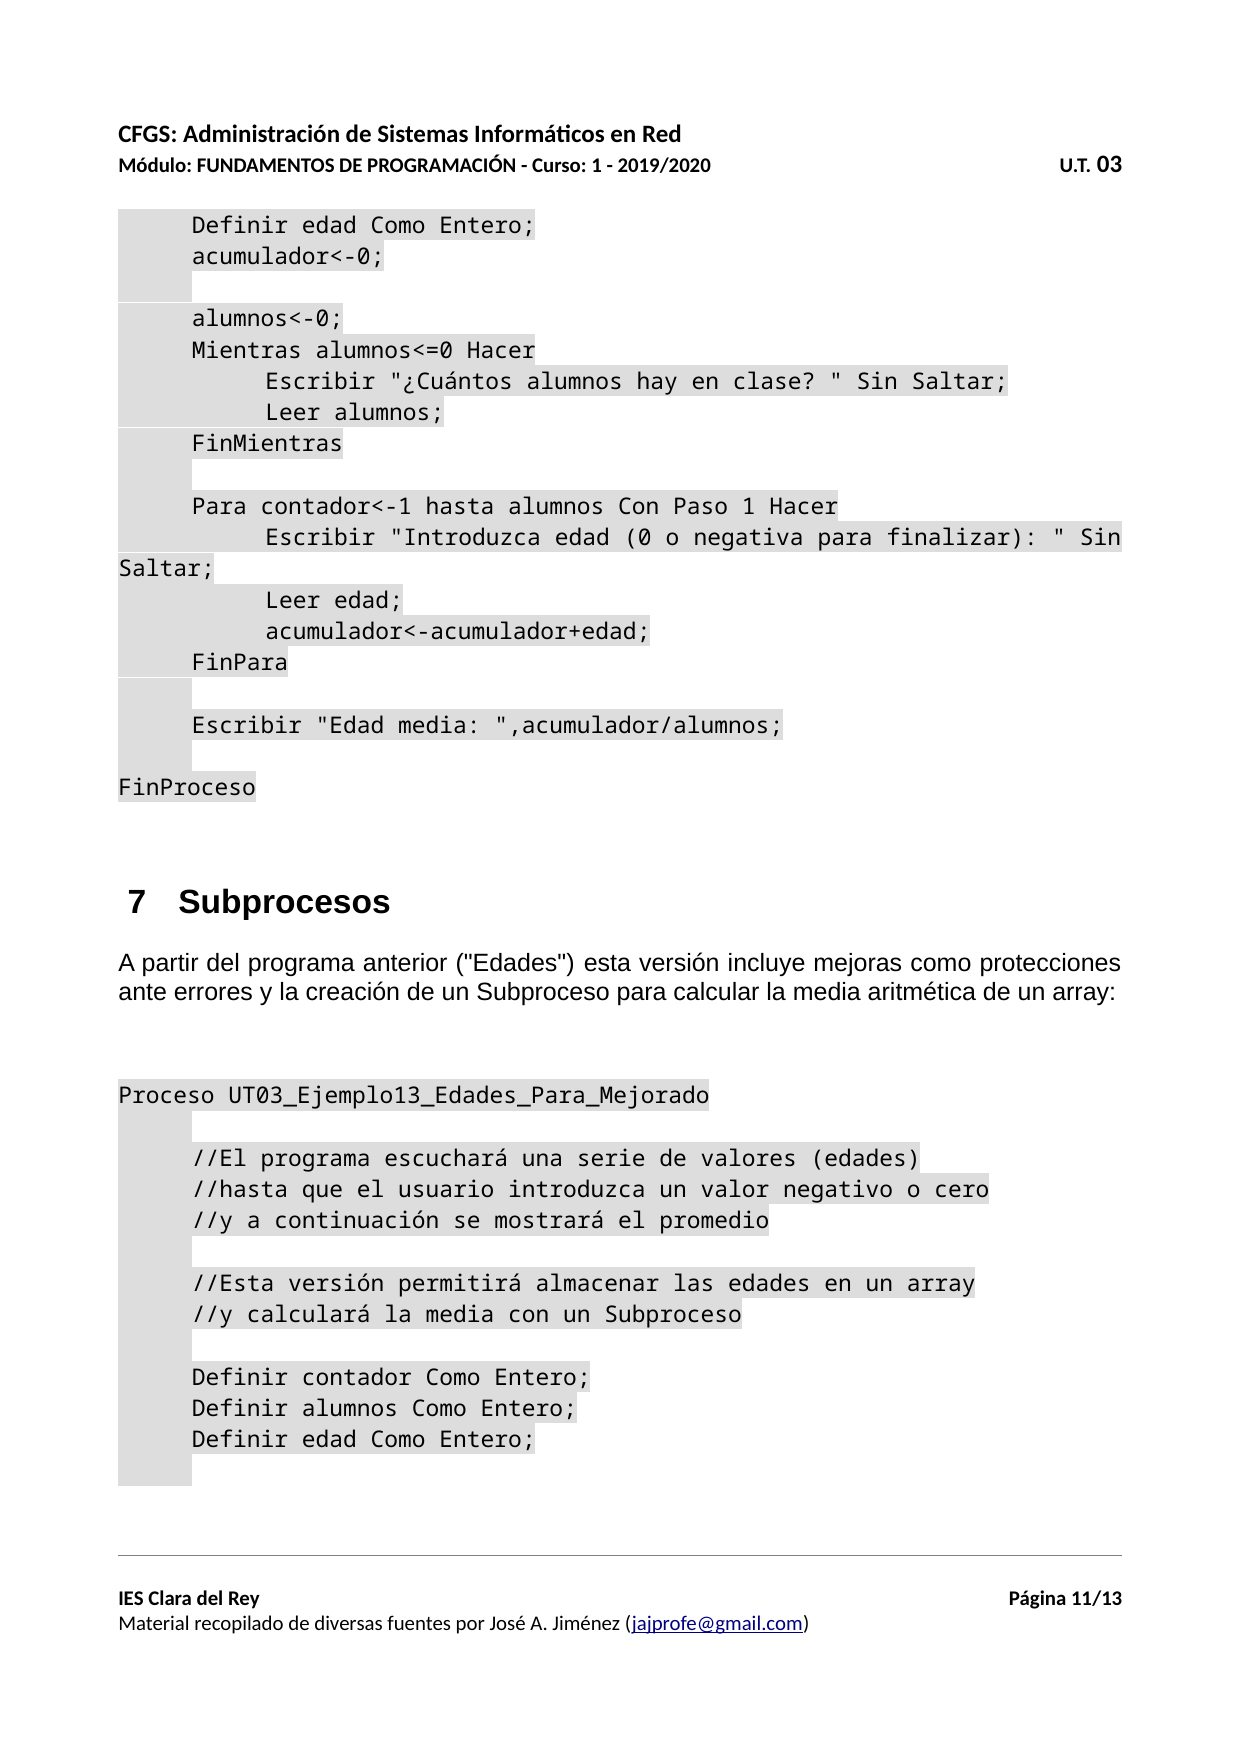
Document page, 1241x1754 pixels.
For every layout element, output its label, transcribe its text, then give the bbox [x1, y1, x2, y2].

text Leer alumnos; [444, 396, 1122, 427]
text FinProceso [256, 771, 1122, 802]
text //y calculará la media con un Subproceso [742, 1298, 1122, 1329]
text //Esta versión permitirá almacenar las edades en un array [975, 1267, 1122, 1298]
text Escribir "Edad media: ",acumulador/alumnos; [783, 709, 1122, 740]
text Para contador<-1 hasta alumnos Con Paso 1 Hacer [838, 490, 1122, 521]
text //hasta que el usuario introduzca un valor negativo o cero [989, 1173, 1122, 1204]
text //y a continuación se mostrará el promedio [769, 1204, 1122, 1236]
text //El programa escuchará una serie de valores (edades) [920, 1142, 1122, 1173]
text Definir alumnos Como Entero; [577, 1392, 1122, 1423]
text A partir del programa anterior ("Edades") esta versión incluye mejoras como protecciones ante errores y la creación de un Subproceso para calcular la media aritmética de un array: [118, 948, 1122, 1006]
text alumnos<-0; [118, 302, 1122, 334]
text Definir edad Como Entero; [535, 209, 1122, 240]
text FinMientras [118, 427, 1122, 459]
text Leer edad; [403, 584, 1122, 615]
text Definir contador Como Entero; [590, 1361, 1122, 1392]
text Proceso UT03_Ejemplo13_Edades_Para_Mejorado [709, 1079, 1122, 1111]
text Escribir "¿Cuántos alumnos hay en clase? " Sin Saltar; [1008, 365, 1122, 396]
text acumulador<-0; [384, 240, 1122, 271]
text acumulador<-acumulador+edad; [650, 615, 1122, 646]
text Mientras alumnos<=0 Hacer [535, 334, 1122, 365]
subtitle Subprocesos [118, 882, 1122, 921]
text Definir edad Como Entero; [535, 1423, 1122, 1454]
text Escribir "Introduzca edad (0 o negativa para finalizar): " Sin Saltar; [118, 552, 1122, 584]
text FinPara [288, 646, 1122, 677]
